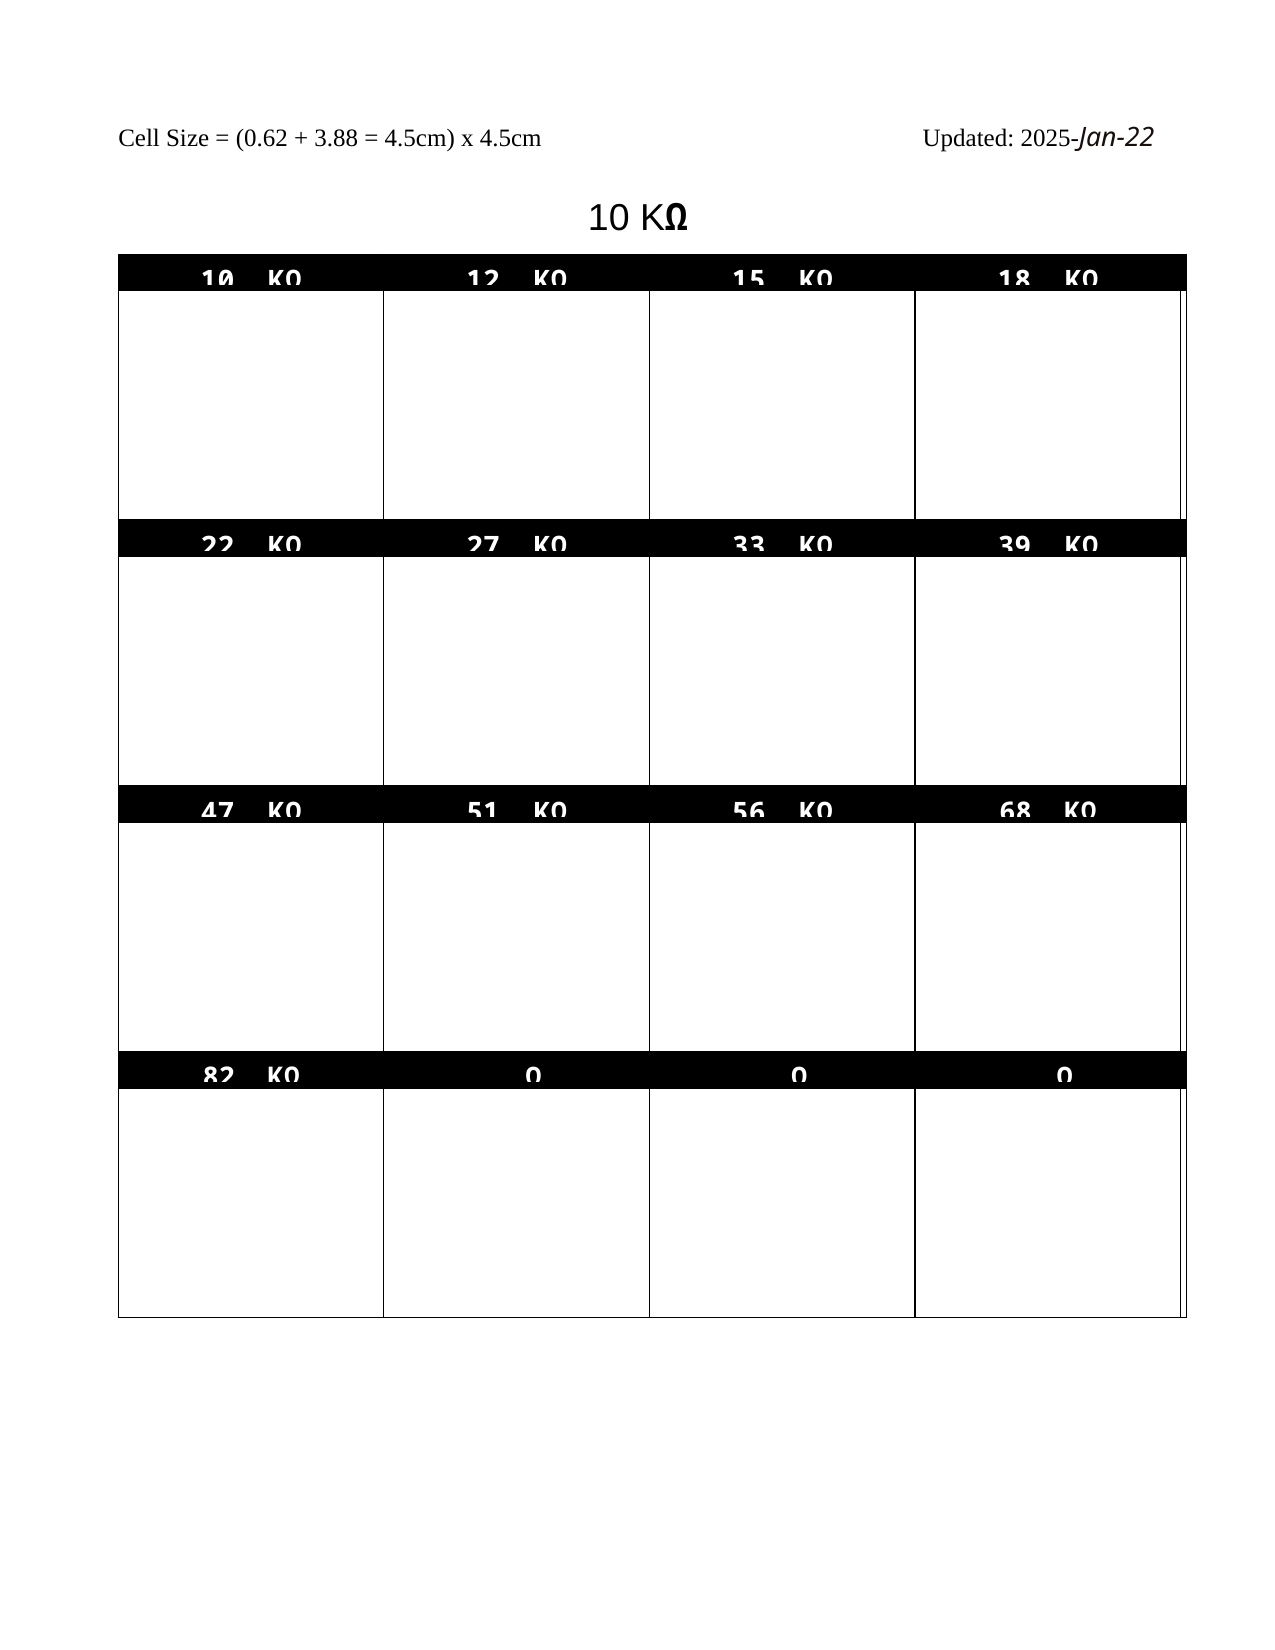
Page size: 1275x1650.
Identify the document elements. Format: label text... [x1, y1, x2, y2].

table_cell [916, 557, 1180, 785]
table_cell [1181, 557, 1186, 785]
table_cell 82 KΩ [119, 1052, 383, 1088]
table_cell [1181, 1052, 1186, 1088]
table_header [1181, 255, 1186, 290]
table_cell [119, 291, 383, 519]
table_cell [650, 823, 914, 1051]
table_cell [1181, 291, 1186, 519]
table_cell [1181, 520, 1186, 556]
table_cell [916, 291, 1180, 519]
table_cell [384, 557, 649, 785]
table_cell [1181, 823, 1186, 1051]
table_cell [650, 1089, 914, 1317]
table_header 18 KΩ [916, 255, 1180, 290]
table_cell Ω [384, 1052, 649, 1088]
table_cell 22 KΩ [119, 520, 383, 556]
table_cell [650, 291, 914, 519]
table_cell 68 KΩ [916, 786, 1180, 822]
table_cell [119, 823, 383, 1051]
table_cell [916, 1089, 1180, 1317]
table_cell [384, 1089, 649, 1317]
table_cell [119, 1089, 383, 1317]
table_cell [916, 823, 1180, 1051]
table_cell [384, 291, 649, 519]
table_cell [650, 557, 914, 785]
table_cell 47 KΩ [119, 786, 383, 822]
table_cell [119, 557, 383, 785]
table_cell [1181, 786, 1186, 822]
table_cell 39 KΩ [916, 520, 1180, 556]
table_cell Ω [916, 1052, 1180, 1088]
table_cell [1181, 1089, 1186, 1317]
table_cell Ω [650, 1052, 914, 1088]
table_cell 27 KΩ [384, 520, 649, 556]
table_cell 51 KΩ [384, 786, 649, 822]
table_cell [384, 823, 649, 1051]
table_header 10 KΩ [119, 255, 383, 290]
table_header 12 KΩ [384, 255, 649, 290]
subtitle 10 KΩ [118, 190, 1157, 241]
table_cell 33 KΩ [650, 520, 914, 556]
table_cell 56 KΩ [650, 786, 914, 822]
table_header 15 KΩ [650, 255, 914, 290]
